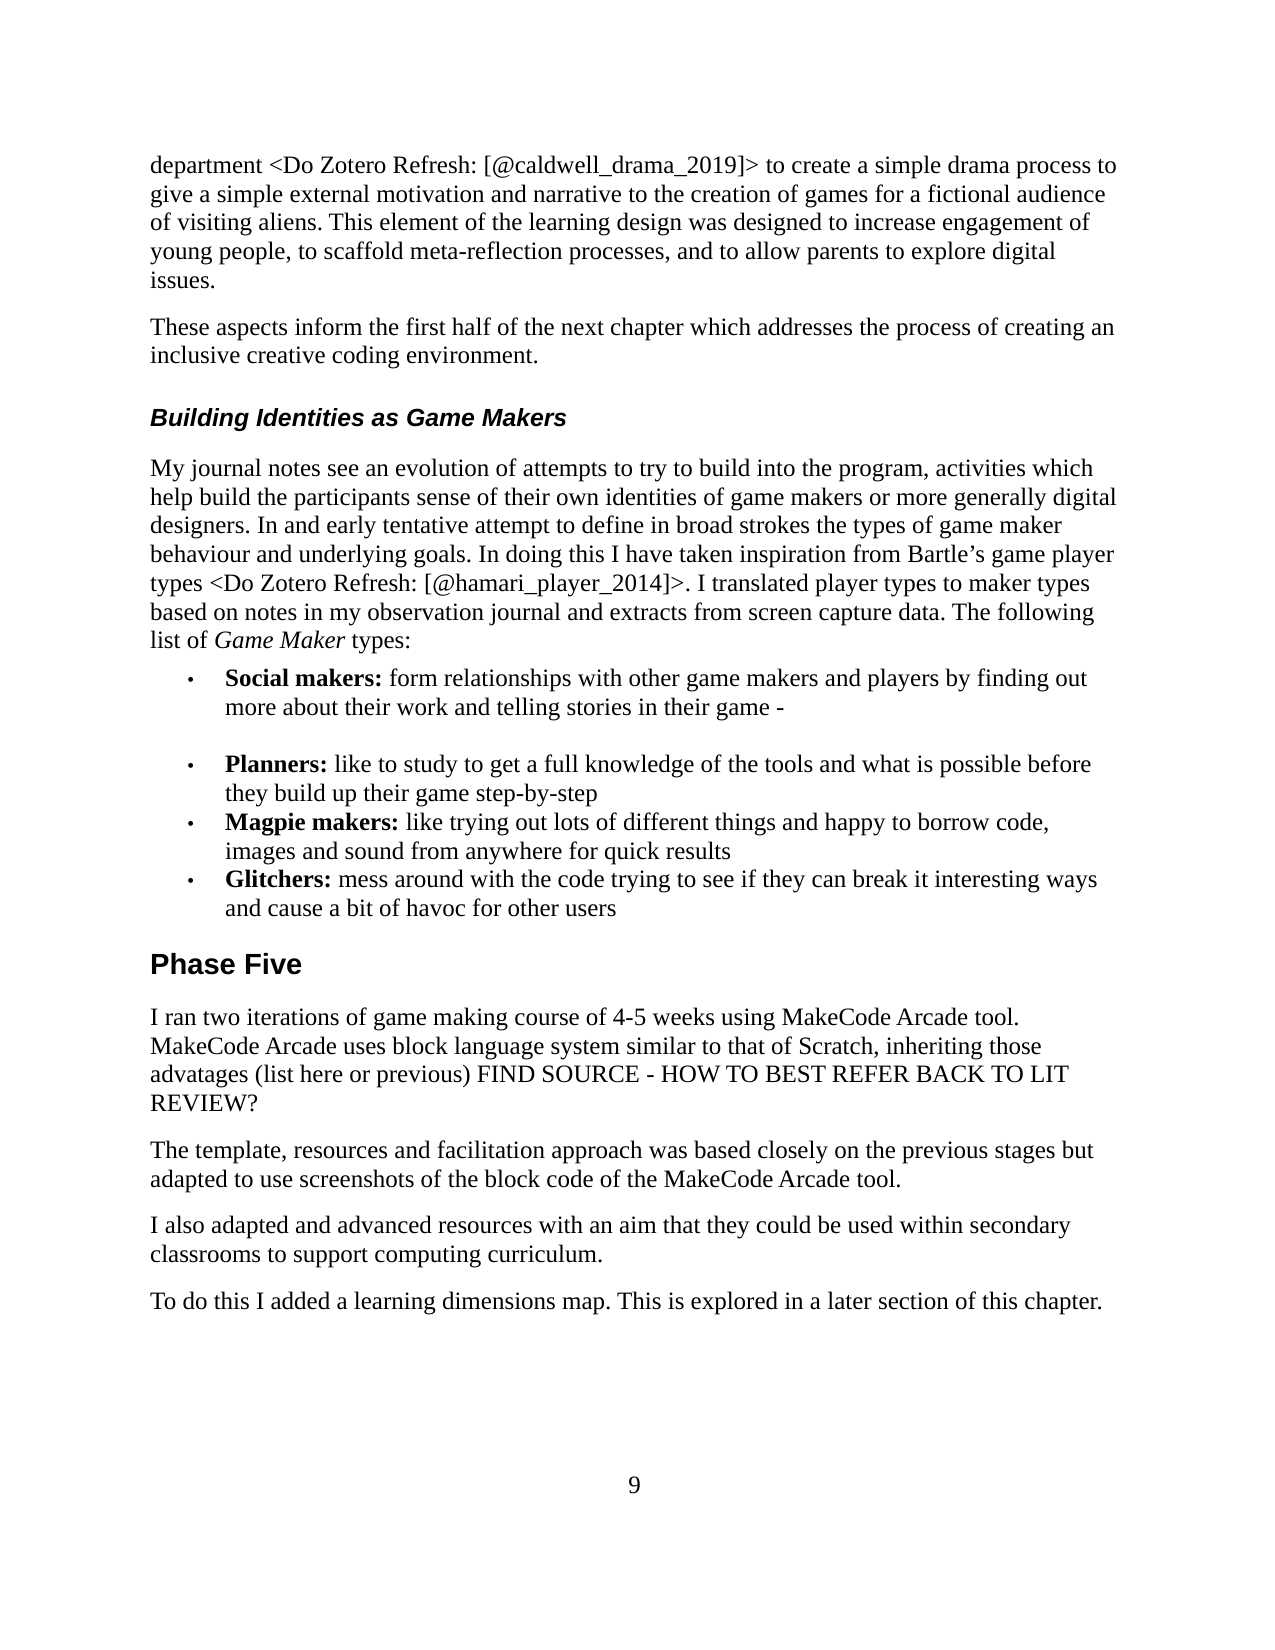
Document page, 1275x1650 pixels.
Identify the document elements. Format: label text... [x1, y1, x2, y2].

text These aspects inform the first half of the next chapter which addresses the process of creating an inclusive creative coding environment. [150, 312, 1125, 369]
list Social makers: form relationships with other game makers and players by finding out more about their work and telling stories in their game - [187, 663, 1125, 749]
text I also adapted and advanced resources with an aim that they could be used within secondary classrooms to support computing curriculum. [150, 1210, 1125, 1268]
subtitle Phase Five [150, 947, 1125, 981]
list Magpie makers: like trying out lots of different things and happy to borrow code, images and sound from anywhere for quick results [187, 807, 1125, 864]
text I ran two iterations of game making course of 4-5 weeks using MakeCode Arcade tool. MakeCode Arcade uses block language system similar to that of Scratch, inheriting those advatages (list here or previous) FIND SOURCE - HOW TO BEST REFER BACK TO LIT REVIEW? [150, 1002, 1125, 1117]
text department <Do Zotero Refresh: [@caldwell_drama_2019]> to create a simple drama process to give a simple external motivation and narrative to the creation of games for a fictional audience of visiting aliens. This element of the learning design was designed to increase engagement of young people, to scaffold meta-reflection processes, and to allow parents to explore digital issues. [150, 150, 1125, 294]
text The template, resources and facilitation approach was based closely on the previous stages but adapted to use screenshots of the block code of the MakeCode Arcade tool. [150, 1135, 1125, 1192]
list Glitchers: mess around with the code trying to see if they can break it interesting ways and cause a bit of havoc for other users [187, 864, 1125, 922]
text My journal notes see an evolution of attempts to try to build into the program, activities which help build the participants sense of their own identities of game makers or more generally digital designers. In and early tentative attempt to define in broad strokes the types of game maker behaviour and underlying goals. In doing this I have taken inspiration from Bartle’s game player types <Do Zotero Refresh: [@hamari_player_2014]>. I translated player types to maker types based on notes in my observation journal and extracts from screen capture data. The following list of Game Maker types: [150, 453, 1125, 654]
list Planners: like to study to get a full knowledge of the tools and what is possible before they build up their game step-by-step [187, 749, 1125, 807]
text To do this I added a learning dimensions map. This is explored in a later section of this chapter. [150, 1286, 1125, 1314]
subtitle Building Identities as Game Makers [150, 403, 1125, 432]
